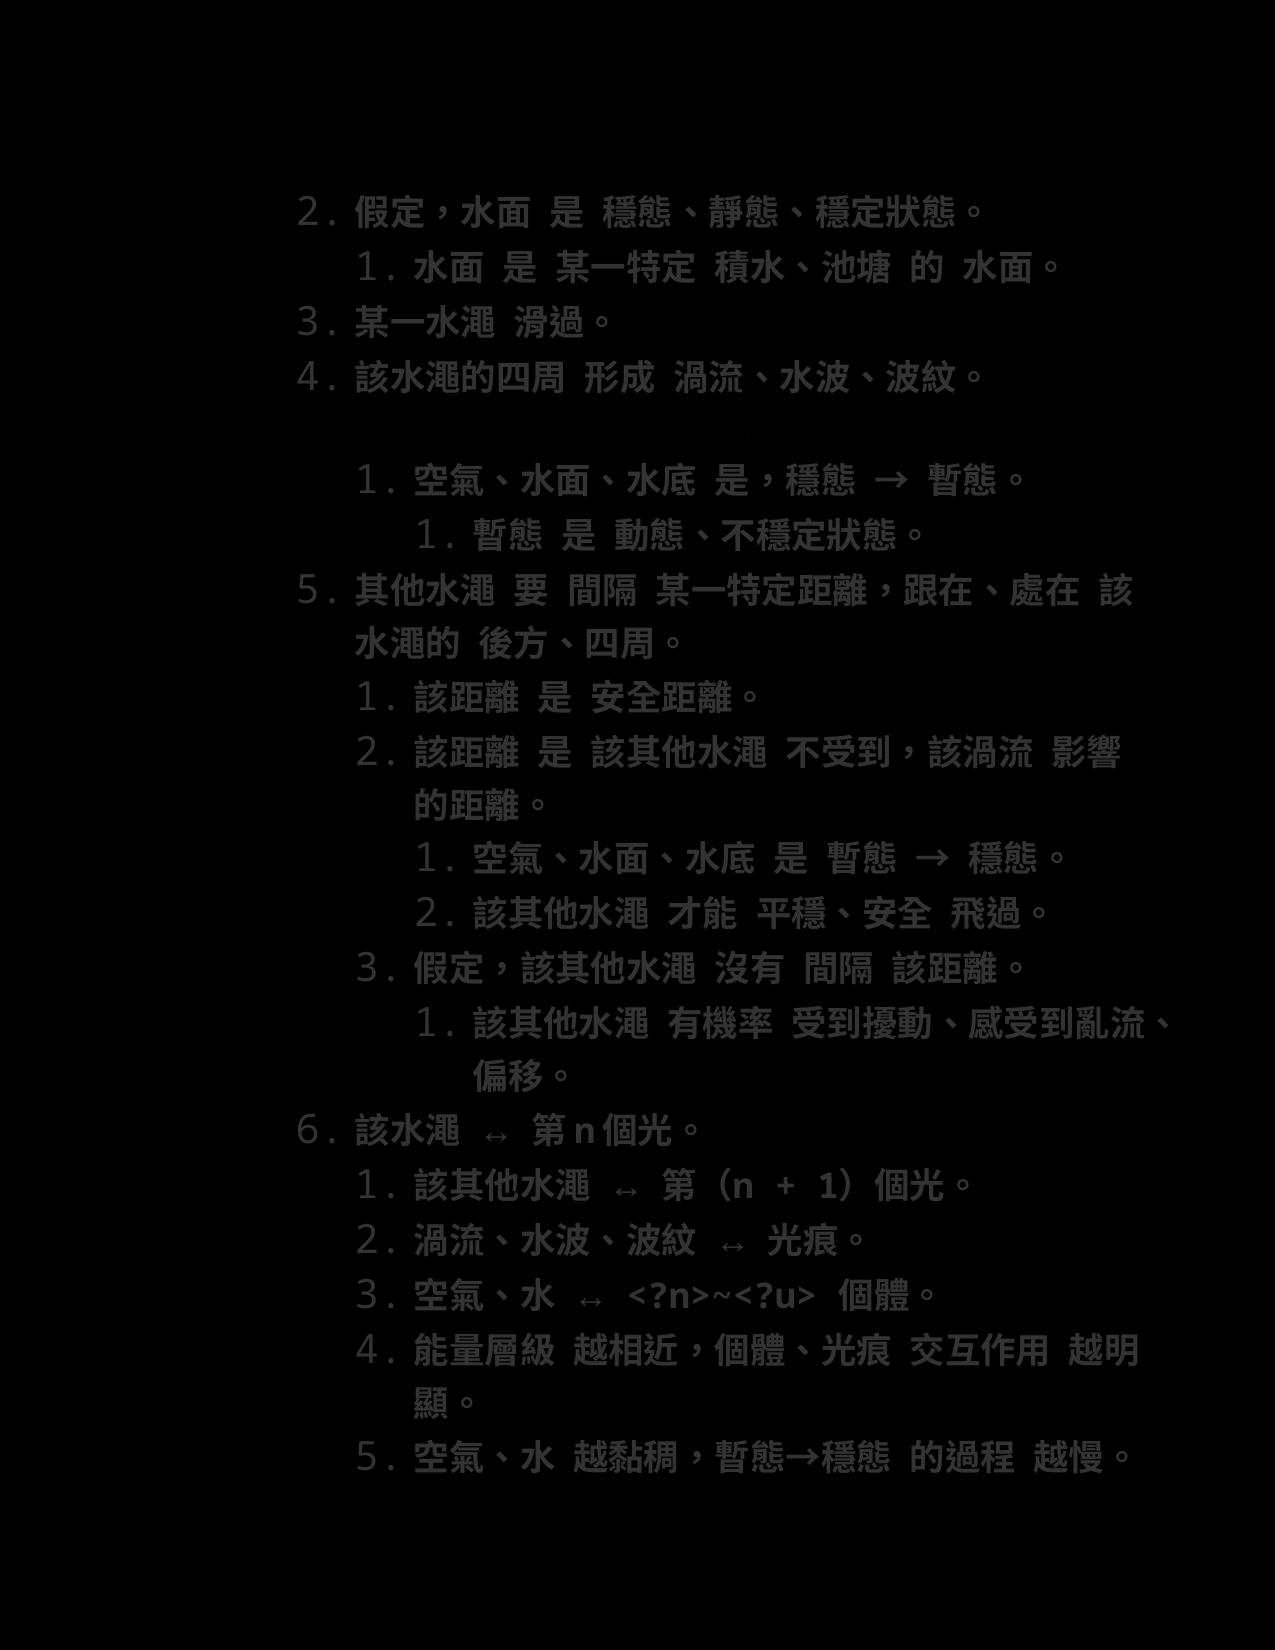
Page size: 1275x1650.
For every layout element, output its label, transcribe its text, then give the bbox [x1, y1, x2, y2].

list 暫態 是 動態、不穩定狀態。 [413, 505, 1157, 561]
list 該水澠 ↔ 第n個光。 [295, 1100, 1157, 1155]
list 該其他水澠 才能 平穩、安全 飛過。 [413, 883, 1157, 938]
list 水面 是 某一特定 積水、池塘 的 水面。 [354, 237, 1157, 292]
list 該距離 是 該其他水澠 不受到，該渦流 影響 的距離。 [354, 722, 1157, 828]
list 假定，該其他水澠 沒有 間隔 該距離。 [354, 938, 1157, 994]
list 渦流、水波、波紋 ↔ 光痕。 [354, 1210, 1157, 1265]
list 空氣、水 越黏稠，暫態→穩態 的過程 越慢。 [354, 1427, 1157, 1482]
list 其他水澠 要 間隔 某一特定距離，跟在、處在 該水澠的 後方、四周。 [295, 561, 1157, 667]
list 該水澠的四周 形成 渦流、水波、波紋。（四周 的 明顯例子，前、後、左、右、上、下） [295, 347, 1157, 450]
list 該其他水澠 ↔ 第（n + 1）個光。 [354, 1155, 1157, 1210]
list 空氣、水面、水底 是，穩態 → 暫態。 [354, 450, 1157, 505]
list 空氣、水面、水底 是 暫態 → 穩態。 [413, 828, 1157, 883]
list 假定，水面 是 穩態、靜態、穩定狀態。 [295, 182, 1157, 237]
list 能量層級 越相近，個體、光痕 交互作用 越明顯。 [354, 1320, 1157, 1427]
list 某一水澠 滑過。 [295, 292, 1157, 347]
list 空氣、水 ↔ <?n>~<?u> 個體。 [354, 1265, 1157, 1320]
list 該其他水澠 有機率 受到擾動、感受到亂流、偏移。（偏移 的 明顯例子，前、後、左、右、上、下 偏移） [413, 994, 1157, 1100]
list 該距離 是 安全距離。 [354, 667, 1157, 722]
